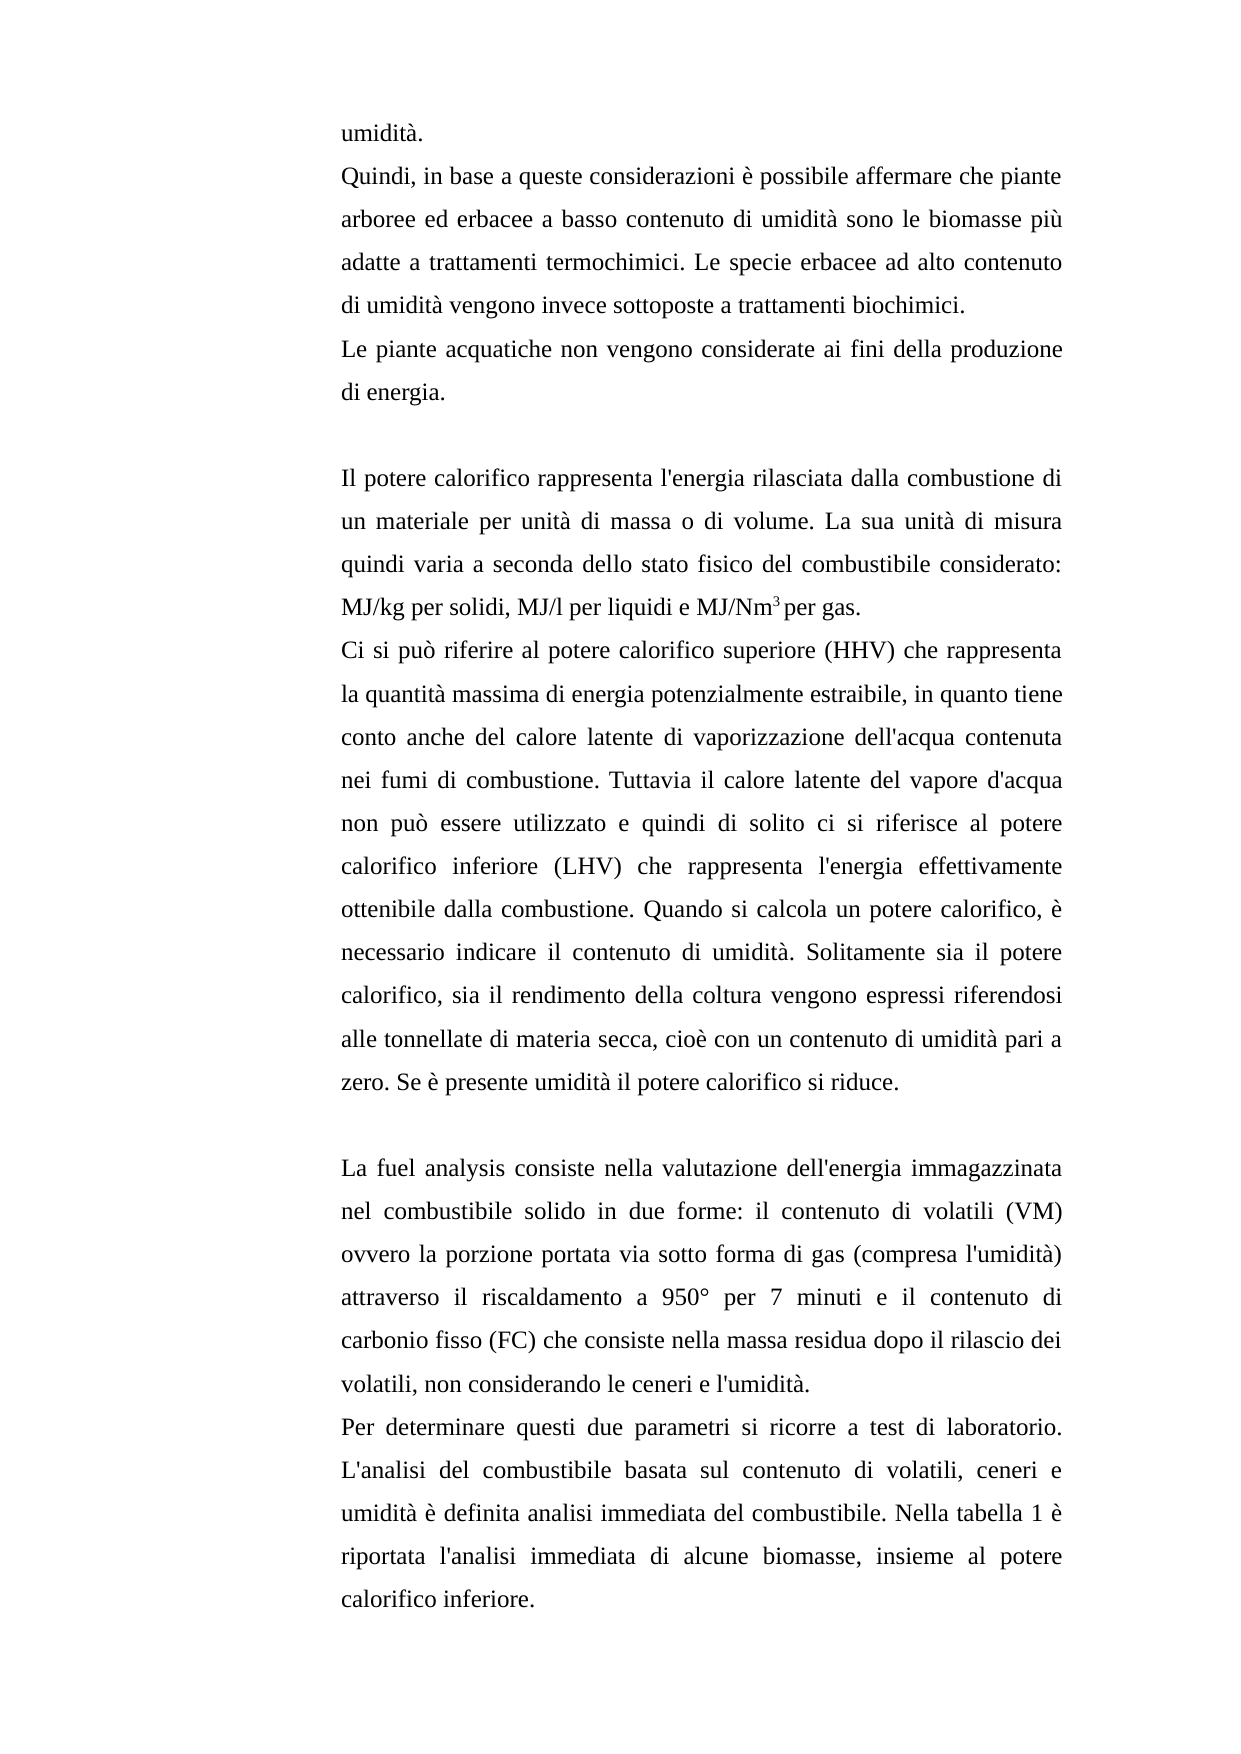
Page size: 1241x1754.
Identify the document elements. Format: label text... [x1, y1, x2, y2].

list Quindi, in base a queste considerazioni è possibile affermare che piante arboree ed erbacee a basso contenuto di umidità sono le biomasse più adatte a trattamenti termochimici. Le specie erbacee ad alto contenuto di umidità vengono invece sottoposte a trattamenti biochimici. [303, 161, 1063, 319]
list Ci si può riferire al potere calorifico superiore (HHV) che rappresenta la quantità massima di energia potenzialmente estraibile, in quanto tiene conto anche del calore latente di vaporizzazione dell'acqua contenuta nei fumi di combustione. Tuttavia il calore latente del vapore d'acqua non può essere utilizzato e quindi di solito ci si riferisce al potere calorifico inferiore (LHV) che rappresenta l'energia effettivamente ottenibile dalla combustione. Quando si calcola un potere calorifico, è necessario indicare il contenuto di umidità. Solitamente sia il potere calorifico, sia il rendimento della coltura vengono espressi riferendosi alle tonnellate di materia secca, cioè con un contenuto di umidità pari a zero. Se è presente umidità il potere calorifico si riduce. [303, 636, 1063, 1096]
list Il potere calorifico rappresenta l'energia rilasciata dalla combustione di un materiale per unità di massa o di volume. La sua unità di misura quindi varia a seconda dello stato fisico del combustibile considerato: MJ/kg per solidi, MJ/l per liquidi e MJ/Nm3 per gas. [303, 463, 1063, 621]
list umidità. [303, 118, 1063, 147]
list La fuel analysis consiste nella valutazione dell'energia immagazzinata nel combustibile solido in due forme: il contenuto di volatili (VM) ovvero la porzione portata via sotto forma di gas (compresa l'umidità) attraverso il riscaldamento a 950° per 7 minuti e il contenuto di carbonio fisso (FC) che consiste nella massa residua dopo il rilascio dei volatili, non considerando le ceneri e l'umidità. [303, 1153, 1063, 1397]
list Per determinare questi due parametri si ricorre a test di laboratorio. L'analisi del combustibile basata sul contenuto di volatili, ceneri e umidità è definita analisi immediata del combustibile. Nella tabella 1 è riportata l'analisi immediata di alcune biomasse, insieme al potere calorifico inferiore. [303, 1412, 1063, 1613]
list Le piante acquatiche non vengono considerate ai fini della produzione di energia. [303, 334, 1063, 406]
